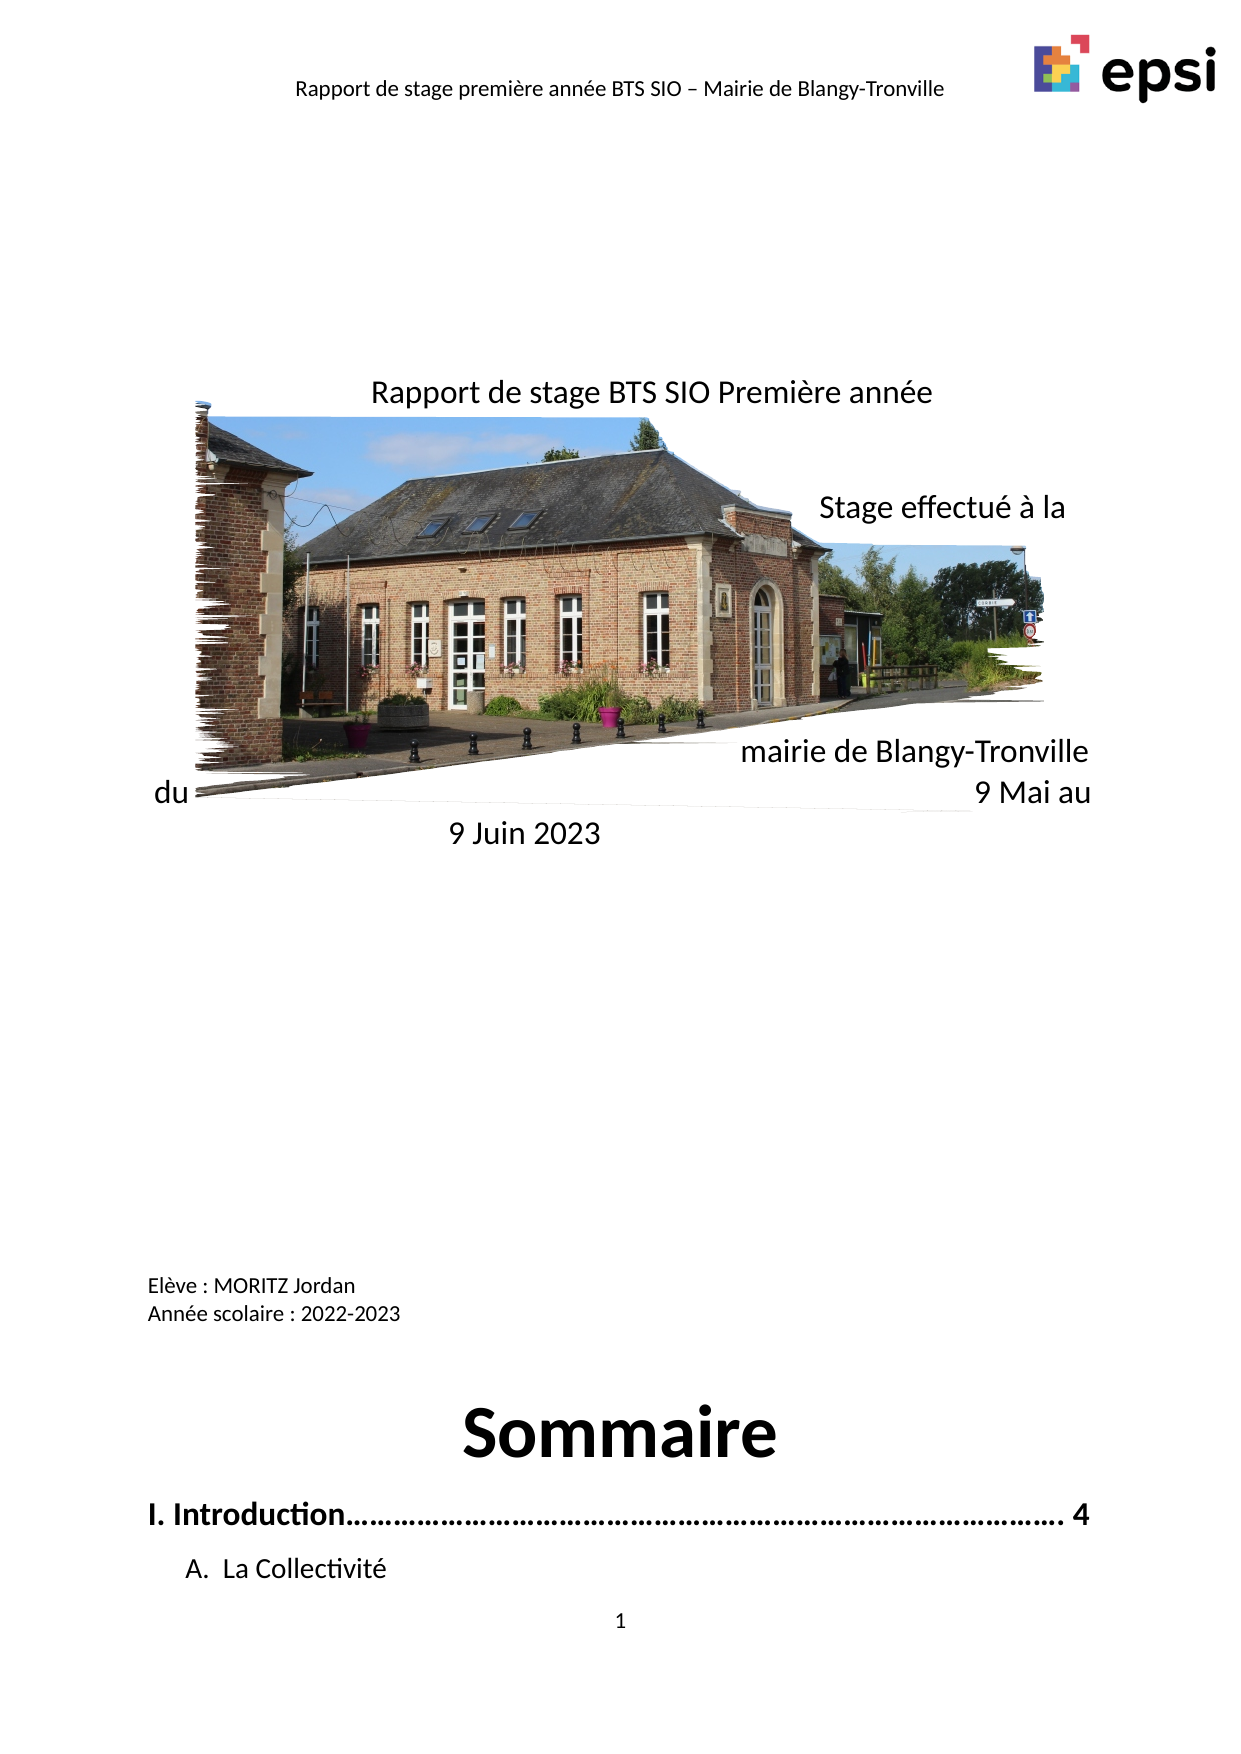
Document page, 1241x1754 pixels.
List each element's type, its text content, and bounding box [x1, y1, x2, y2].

text Elève : MORITZ Jordan [148, 1271, 1093, 1299]
text Rapport de stage BTS SIO Première année [148, 371, 1093, 412]
text Sommaire [148, 1384, 1093, 1476]
list La Collectivité [185, 1550, 1093, 1586]
text Stage effectué à la mairie de Blangy-Tronville du 9 Mai au 9 Juin 2023 [148, 486, 1093, 852]
text Année scolaire : 2022-2023 [148, 1299, 1093, 1327]
text I. Introduction………………………………………………………………………………. 4 [148, 1492, 1093, 1533]
